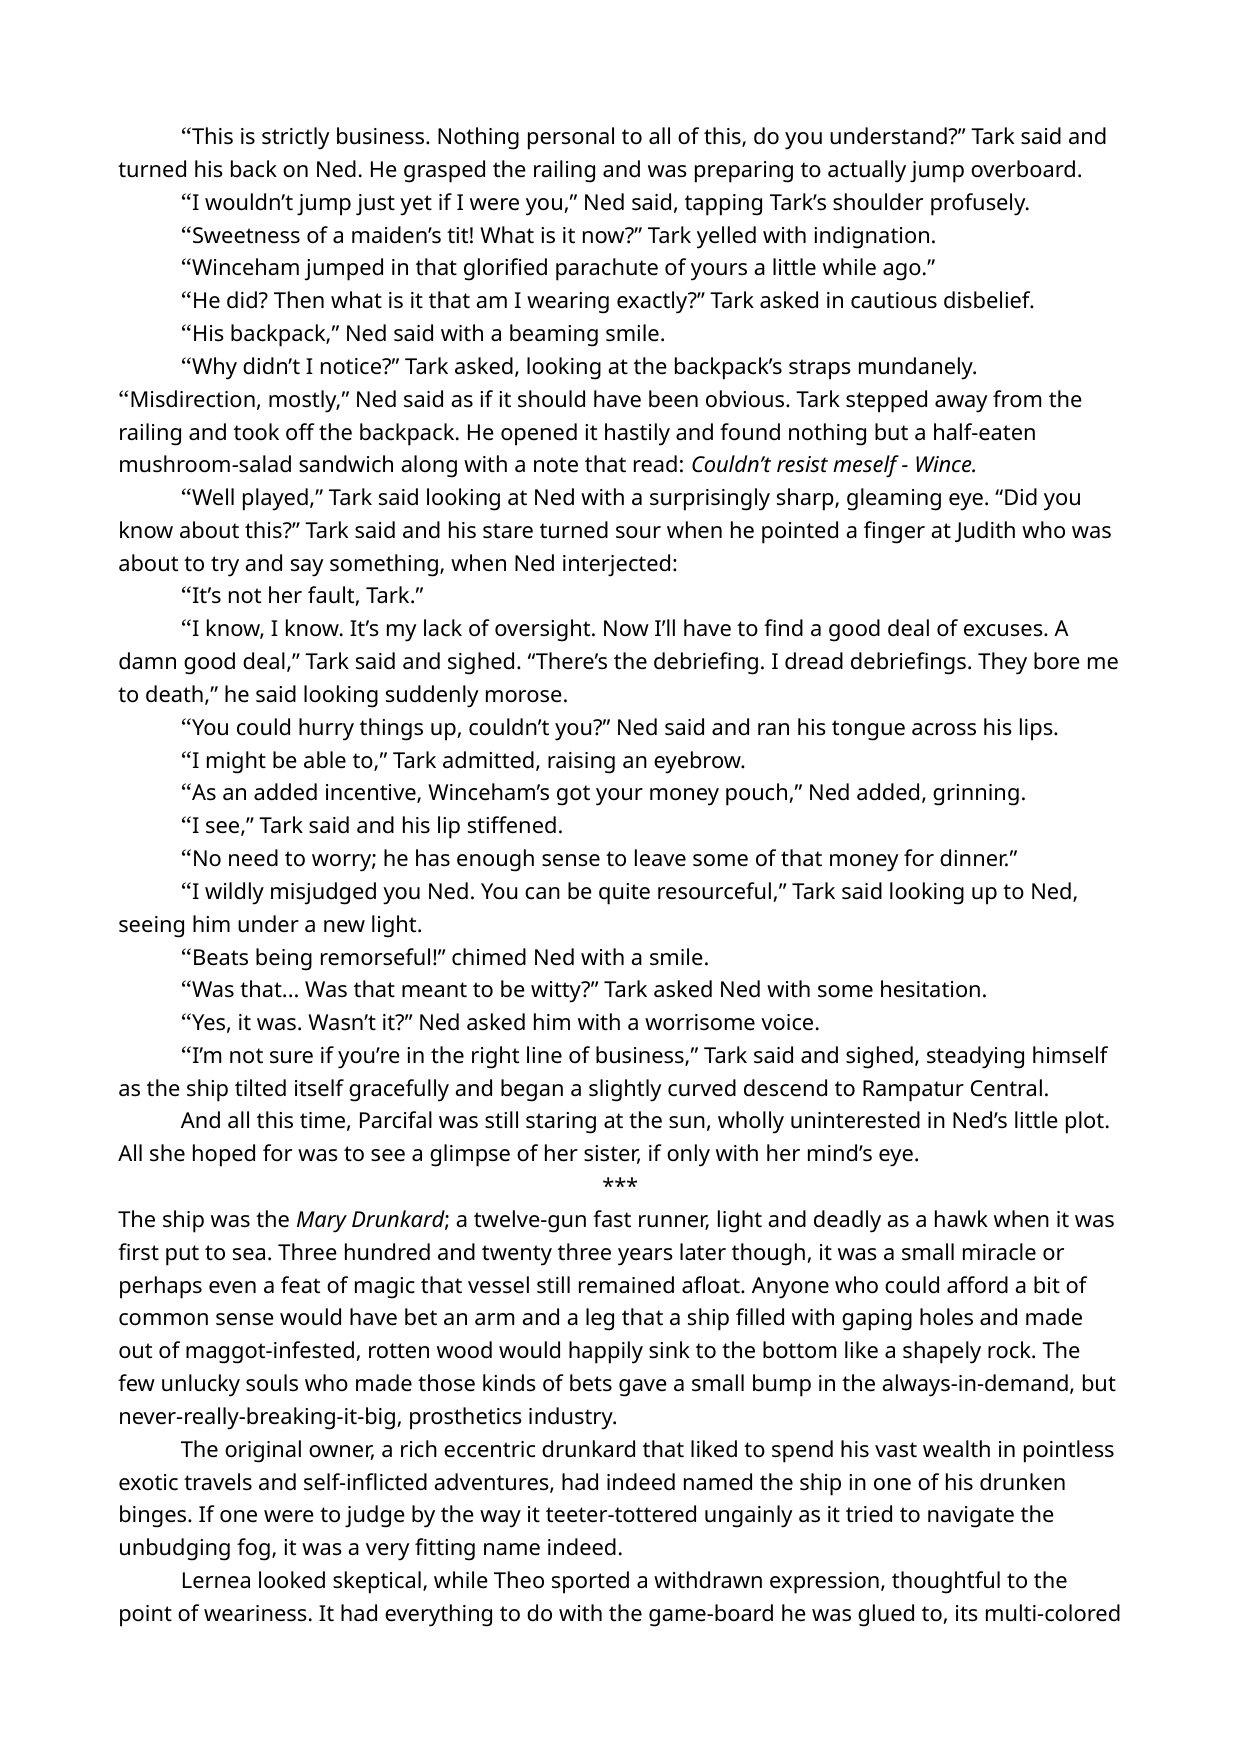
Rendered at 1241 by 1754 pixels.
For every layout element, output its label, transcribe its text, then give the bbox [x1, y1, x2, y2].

text “His backpack,” Ned said with a beaming smile. [118, 315, 1122, 348]
text “Was that... Was that meant to be witty?” Tark asked Ned with some hesitation. [118, 971, 1122, 1004]
text “Well played,” Tark said looking at Ned with a surprisingly sharp, gleaming eye. “Did you know about this?” Tark said and his stare turned sour when he pointed a finger at Judith who was about to try and say something, when Ned interjected: [118, 479, 1122, 577]
text “He did? Then what is it that am I wearing exactly?” Tark asked in cautious disbelief. [118, 282, 1122, 315]
text “Yes, it was. Wasn’t it?” Ned asked him with a worrisome voice. [118, 1004, 1122, 1037]
text “As an added incentive, Winceham’s got your money pouch,” Ned added, grinning. [118, 774, 1122, 807]
text “This is strictly business. Nothing personal to all of this, do you understand?” Tark said and turned his back on Ned. He grasped the railing and was preparing to actually jump overboard. [118, 118, 1122, 184]
text “I wildly misjudged you Ned. You can be quite resourceful,” Tark said looking up to Ned, seeing him under a new light. [118, 873, 1122, 938]
text “I wouldn’t jump just yet if I were you,” Ned said, tapping Tark’s shoulder profusely. [118, 184, 1122, 217]
text Lernea looked skeptical, while Theo sported a withdrawn expression, thoughtful to the point of weariness. It had everything to do with the game-board he was glued to, its multi-colored [118, 1562, 1122, 1627]
text “Beats being remorseful!” chimed Ned with a smile. [118, 938, 1122, 971]
text *** [118, 1168, 1122, 1201]
text “Misdirection, mostly,” Ned said as if it should have been obvious. Tark stepped away from the railing and took off the backpack. He opened it hastily and found nothing but a half-eaten mushroom-salad sandwich along with a note that read: Couldn’t resist meself - Wince. [118, 381, 1122, 479]
text “Winceham jumped in that glorified parachute of yours a little while ago.” [118, 249, 1122, 282]
text “I’m not sure if you’re in the right line of business,” Tark said and sighed, steadying himself as the ship tilted itself gracefully and began a slightly curved descend to Rampatur Central. [118, 1037, 1122, 1102]
text The ship was the Mary Drunkard; a twelve-gun fast runner, light and deadly as a hawk when it was first put to sea. Three hundred and twenty three years later though, it was a small miracle or perhaps even a feat of magic that vessel still remained afloat. Anyone who could afford a bit of common sense would have bet an arm and a leg that a ship filled with gaping holes and made out of maggot-infested, rotten wood would happily sink to the bottom like a shapely rock. The few unlucky souls who made those kinds of bets gave a small bump in the always-in-demand, but never-really-breaking-it-big, prosthetics industry. [118, 1201, 1122, 1431]
text “It’s not her fault, Tark.” [118, 577, 1122, 610]
text “I see,” Tark said and his lip stiffened. [118, 807, 1122, 840]
text “Why didn’t I notice?” Tark asked, looking at the backpack’s straps mundanely. [118, 348, 1122, 381]
text “You could hurry things up, couldn’t you?” Ned said and ran his tongue across his lips. [118, 709, 1122, 742]
text “I know, I know. It’s my lack of oversight. Now I’ll have to find a good deal of excuses. A damn good deal,” Tark said and sighed. “There’s the debriefing. I dread debriefings. They bore me to death,” he said looking suddenly morose. [118, 610, 1122, 709]
text “I might be able to,” Tark admitted, raising an eyebrow. [118, 742, 1122, 774]
text “No need to worry; he has enough sense to leave some of that money for dinner.” [118, 840, 1122, 873]
text “Sweetness of a maiden’s tit! What is it now?” Tark yelled with indignation. [118, 217, 1122, 249]
text The original owner, a rich eccentric drunkard that liked to spend his vast wealth in pointless exotic travels and self-inflicted adventures, had indeed named the ship in one of his drunken binges. If one were to judge by the way it teeter-tottered ungainly as it tried to navigate the unbudging fog, it was a very fitting name indeed. [118, 1431, 1122, 1562]
text And all this time, Parcifal was still staring at the sun, wholly uninterested in Ned’s little plot. All she hoped for was to see a glimpse of her sister, if only with her mind’s eye. [118, 1102, 1122, 1168]
